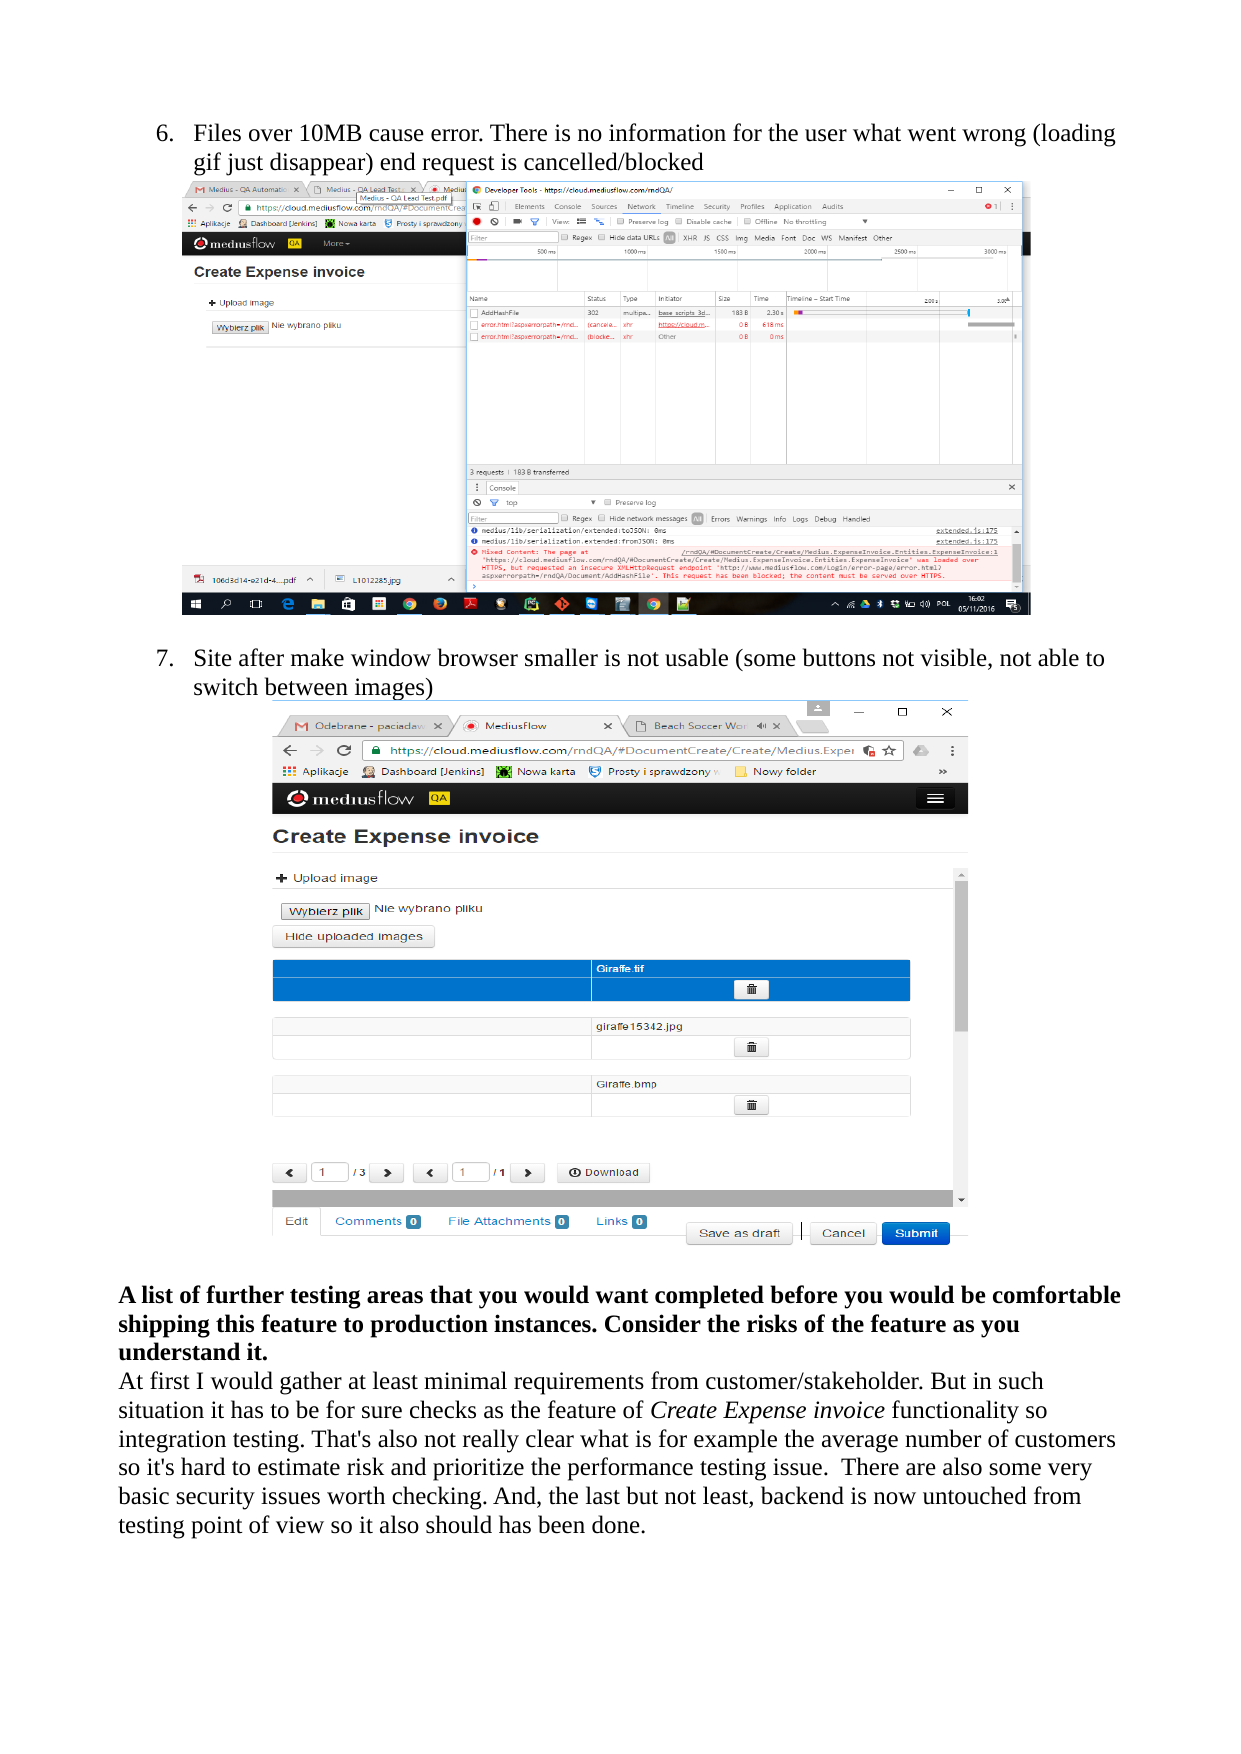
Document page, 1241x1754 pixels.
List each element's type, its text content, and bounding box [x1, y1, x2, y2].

text At first I would gather at least minimal requirements from customer/stakeholder. But in such situation it has to be for sure checks as the feature of Create Expense invoice functionality so integration testing. That's also not really clear what is for example the average number of customers so it's hard to estimate risk and prioritize the performance testing issue. There are also some very basic security issues worth checking. And, the last but not least, backend is now untouched from testing point of view so it also should has been done. [118, 1366, 1122, 1539]
picture [182, 181, 1031, 615]
list Files over 10MB cause error. There is no information for the user what went wrong (loading gif just disappear) end request is cancelled/blocked [156, 118, 1122, 176]
picture [272, 700, 969, 1252]
list Site after make window browser smaller is not usable (some buttons not visible, not able to switch between images) [156, 643, 1122, 701]
text A list of further testing areas that you would want completed before you would be comfortable [118, 1280, 1122, 1309]
text shipping this feature to production instances. Consider the risks of the feature as you understand it. [118, 1309, 1122, 1366]
